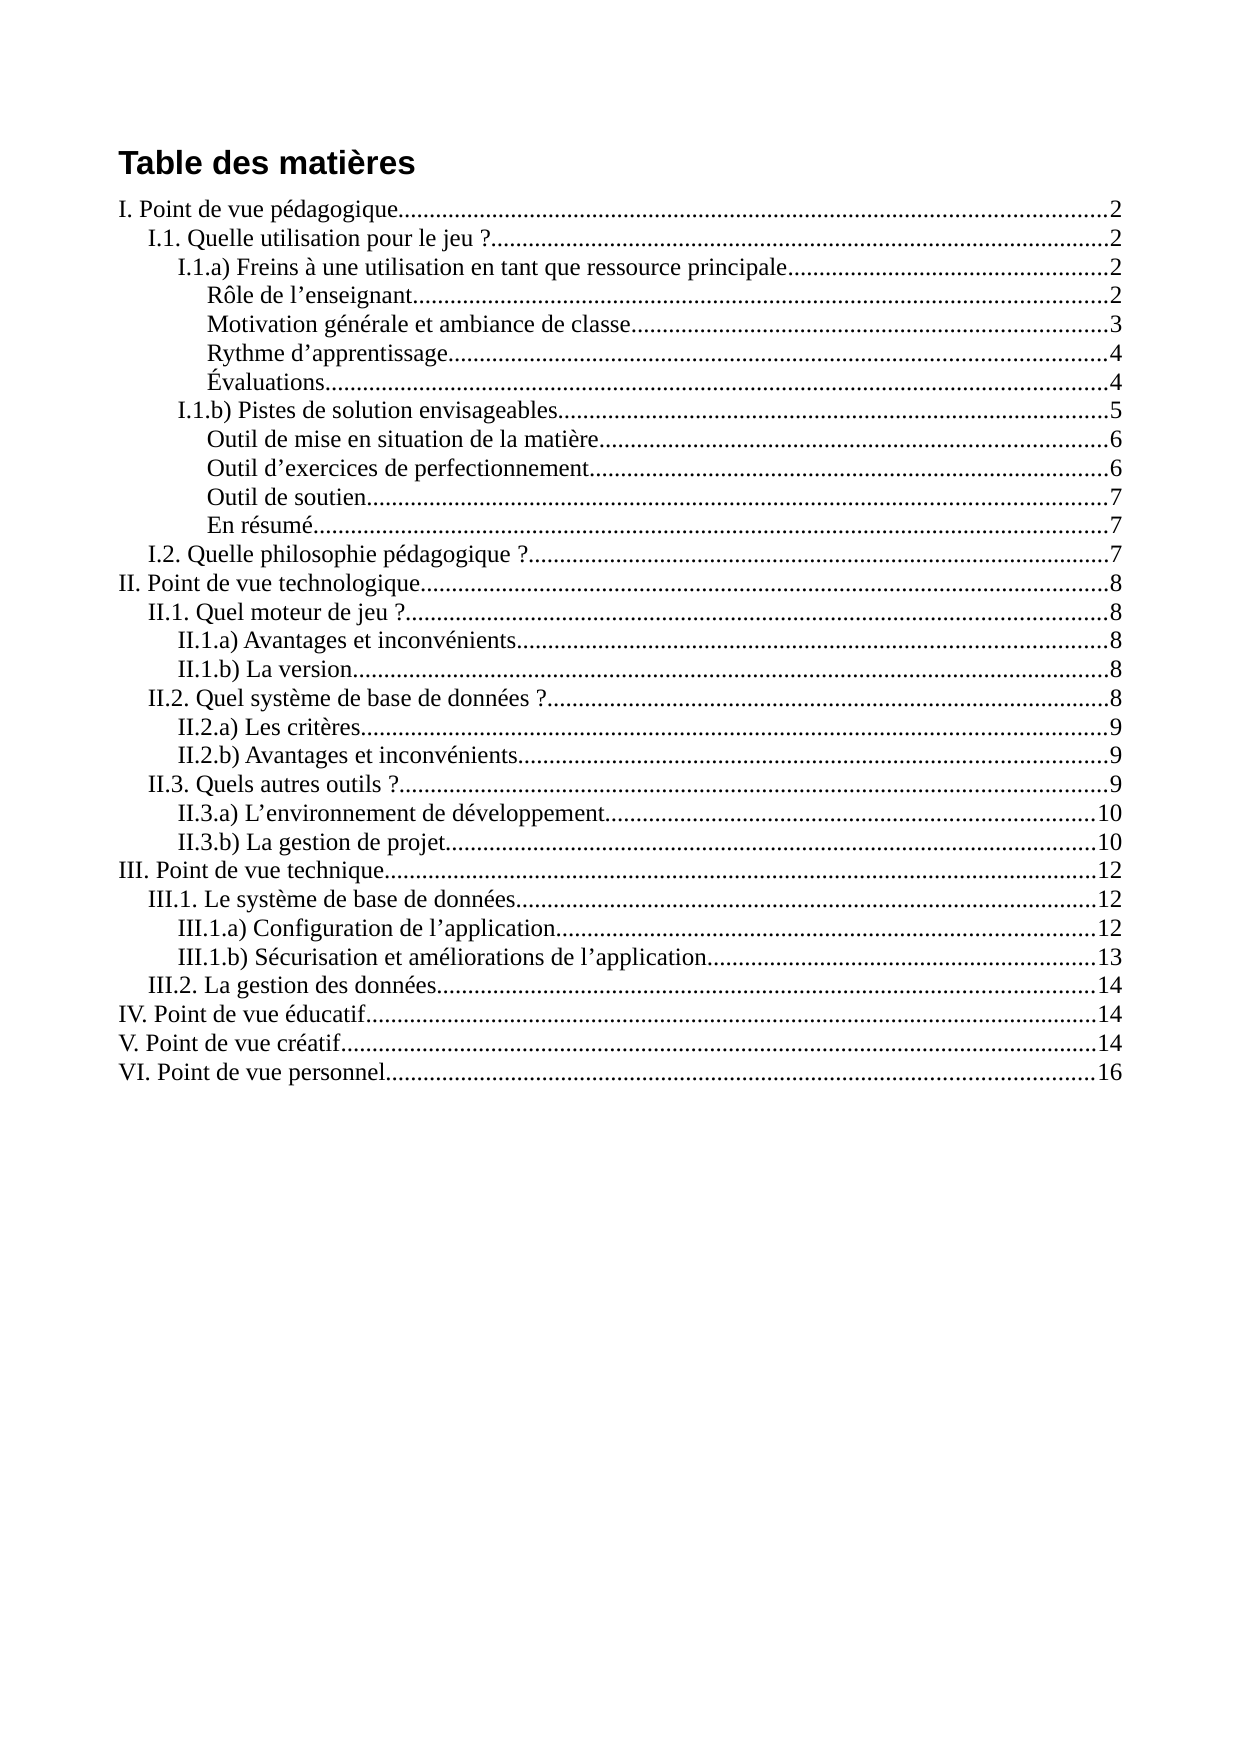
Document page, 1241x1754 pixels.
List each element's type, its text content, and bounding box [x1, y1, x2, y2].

text II.3. Quels autres outils ? 9 [148, 769, 1122, 798]
text I.1.a) Freins à une utilisation en tant que ressource principale 2 [177, 252, 1122, 280]
text I.1. Quelle utilisation pour le jeu ? 2 [148, 223, 1122, 252]
text III.1.a) Configuration de l’application 12 [177, 913, 1122, 942]
text Rôle de l’enseignant 2 [207, 280, 1122, 309]
text II.2.b) Avantages et inconvénients 9 [177, 740, 1122, 769]
text II.1.a) Avantages et inconvénients 8 [177, 625, 1122, 654]
text III.1. Le système de base de données 12 [148, 884, 1122, 913]
text III.1.b) Sécurisation et améliorations de l’application 13 [177, 942, 1122, 970]
text I.2. Quelle philosophie pédagogique ? 7 [148, 539, 1122, 568]
text IV. Point de vue éducatif 14 [118, 999, 1122, 1028]
text II.3.b) La gestion de projet 10 [177, 827, 1122, 855]
text III.2. La gestion des données 14 [148, 970, 1122, 999]
text Outil d’exercices de perfectionnement 6 [207, 453, 1122, 482]
subtitle Table des matières [118, 143, 1122, 182]
text VI. Point de vue personnel 16 [118, 1057, 1122, 1085]
text II.2. Quel système de base de données ? 8 [148, 683, 1122, 712]
text En résumé 7 [207, 510, 1122, 539]
text I.1.b) Pistes de solution envisageables 5 [177, 395, 1122, 424]
text II.1. Quel moteur de jeu ? 8 [148, 597, 1122, 625]
text II. Point de vue technologique 8 [118, 568, 1122, 597]
text Outil de soutien 7 [207, 482, 1122, 510]
text V. Point de vue créatif 14 [118, 1028, 1122, 1057]
text II.2.a) Les critères 9 [177, 712, 1122, 740]
text II.1.b) La version 8 [177, 654, 1122, 683]
text Outil de mise en situation de la matière 6 [207, 424, 1122, 453]
text III. Point de vue technique 12 [118, 855, 1122, 884]
text Rythme d’apprentissage 4 [207, 338, 1122, 367]
text I. Point de vue pédagogique 2 [118, 194, 1122, 223]
text Motivation générale et ambiance de classe 3 [207, 309, 1122, 338]
text II.3.a) L’environnement de développement 10 [177, 798, 1122, 827]
text Évaluations 4 [207, 367, 1122, 395]
